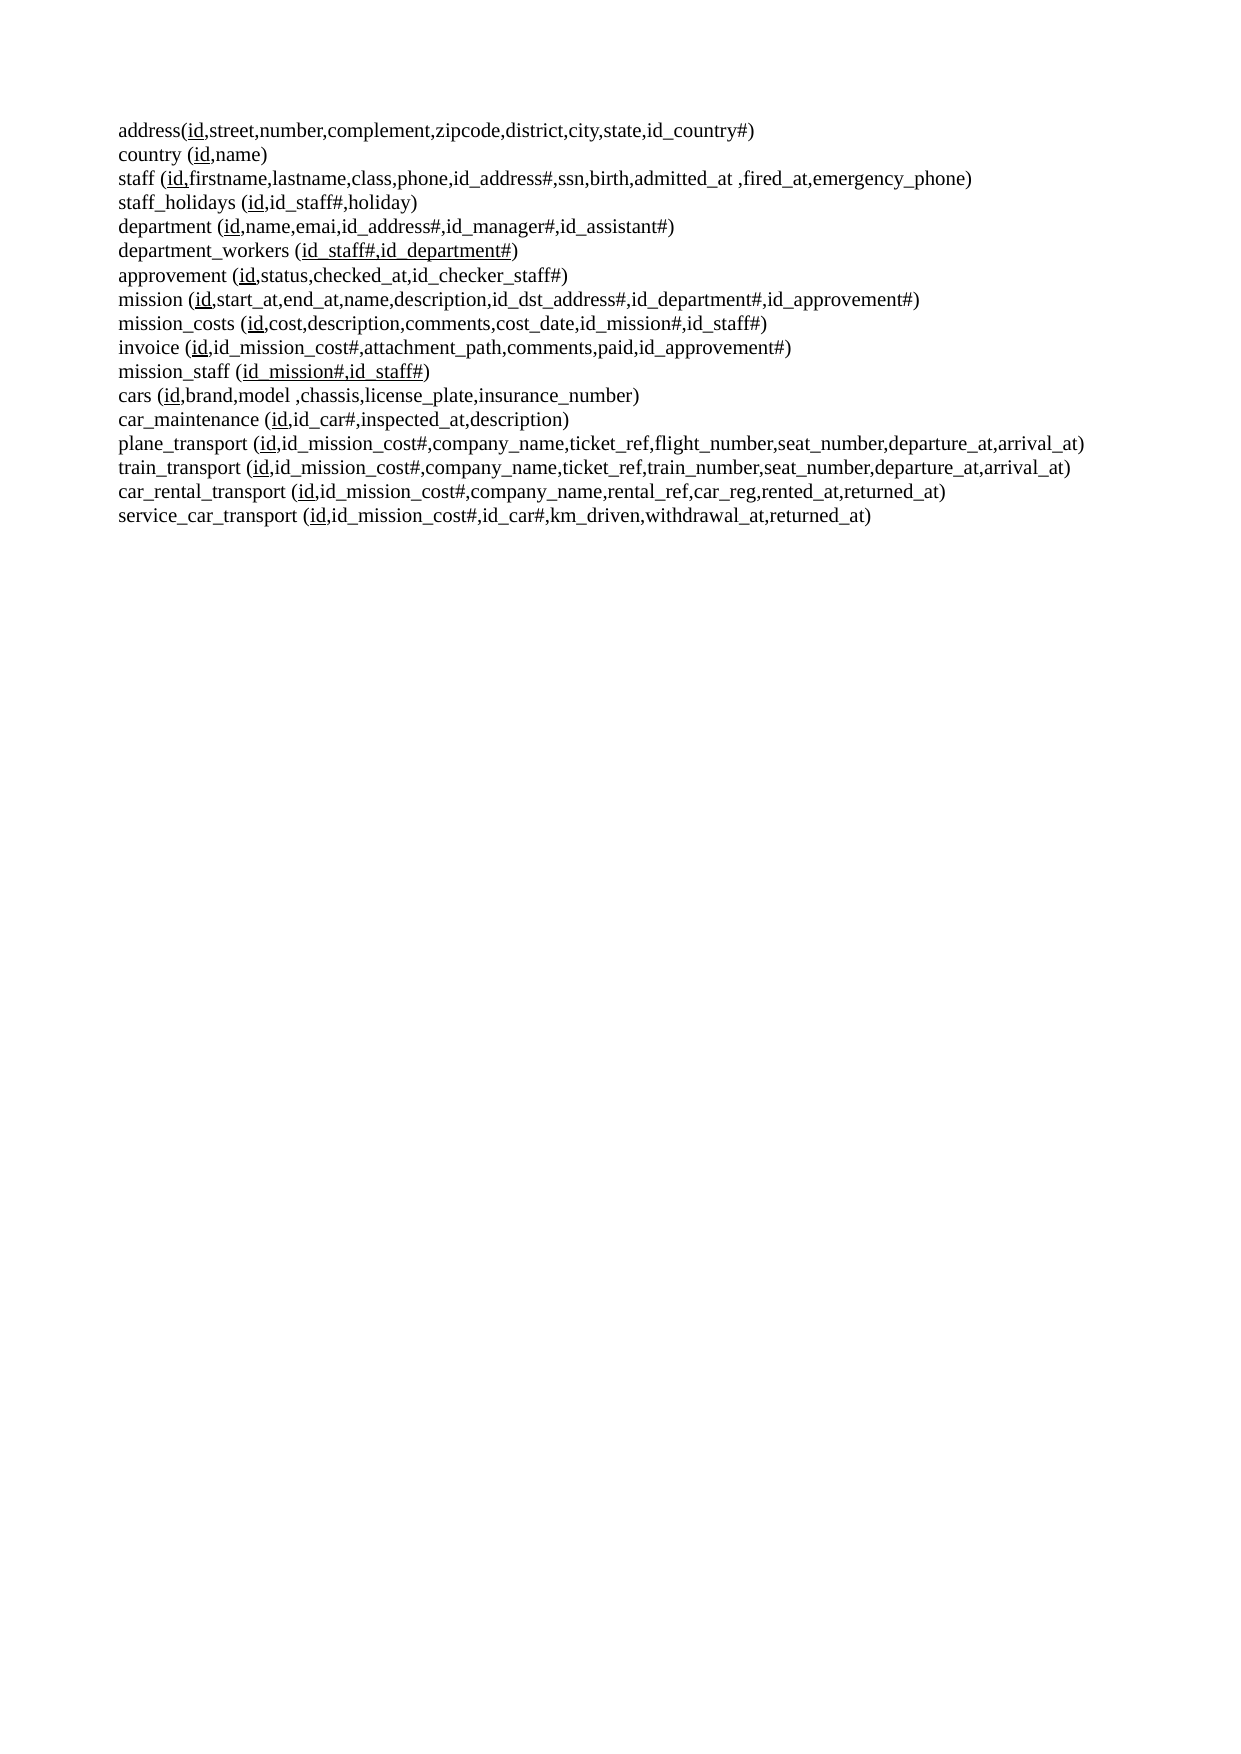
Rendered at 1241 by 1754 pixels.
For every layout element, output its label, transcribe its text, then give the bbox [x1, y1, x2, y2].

text country (id,name) [118, 142, 1122, 166]
text department_workers (id_staff#,id_department#) [118, 238, 1122, 262]
text approvement (id,status,checked_at,id_checker_staff#) [118, 262, 1122, 287]
text address(id,street,number,complement,zipcode,district,city,state,id_country#) [118, 118, 1122, 142]
text mission_staff (id_mission#,id_staff#) [118, 359, 1122, 383]
text staff (id,firstname,lastname,class,phone,id_address#,ssn,birth,admitted_at ,fired_at,emergency_phone) [118, 166, 1122, 190]
text mission (id,start_at,end_at,name,description,id_dst_address#,id_department#,id_approvement#) [118, 287, 1122, 311]
text car_maintenance (id,id_car#,inspected_at,description) [118, 407, 1122, 431]
text train_transport (id,id_mission_cost#,company_name,ticket_ref,train_number,seat_number,departure_at,arrival_at) [118, 455, 1122, 479]
text invoice (id,id_mission_cost#,attachment_path,comments,paid,id_approvement#) [118, 335, 1122, 359]
text staff_holidays (id,id_staff#,holiday) [118, 190, 1122, 214]
text department (id,name,emai,id_address#,id_manager#,id_assistant#) [118, 214, 1122, 238]
text car_rental_transport (id,id_mission_cost#,company_name,rental_ref,car_reg,rented_at,returned_at) [118, 479, 1122, 503]
text service_car_transport (id,id_mission_cost#,id_car#,km_driven,withdrawal_at,returned_at) [118, 503, 1122, 527]
text plane_transport (id,id_mission_cost#,company_name,ticket_ref,flight_number,seat_number,departure_at,arrival_at) [118, 431, 1122, 455]
text mission_costs (id,cost,description,comments,cost_date,id_mission#,id_staff#) [118, 311, 1122, 335]
text cars (id,brand,model ,chassis,license_plate,insurance_number) [118, 383, 1122, 407]
